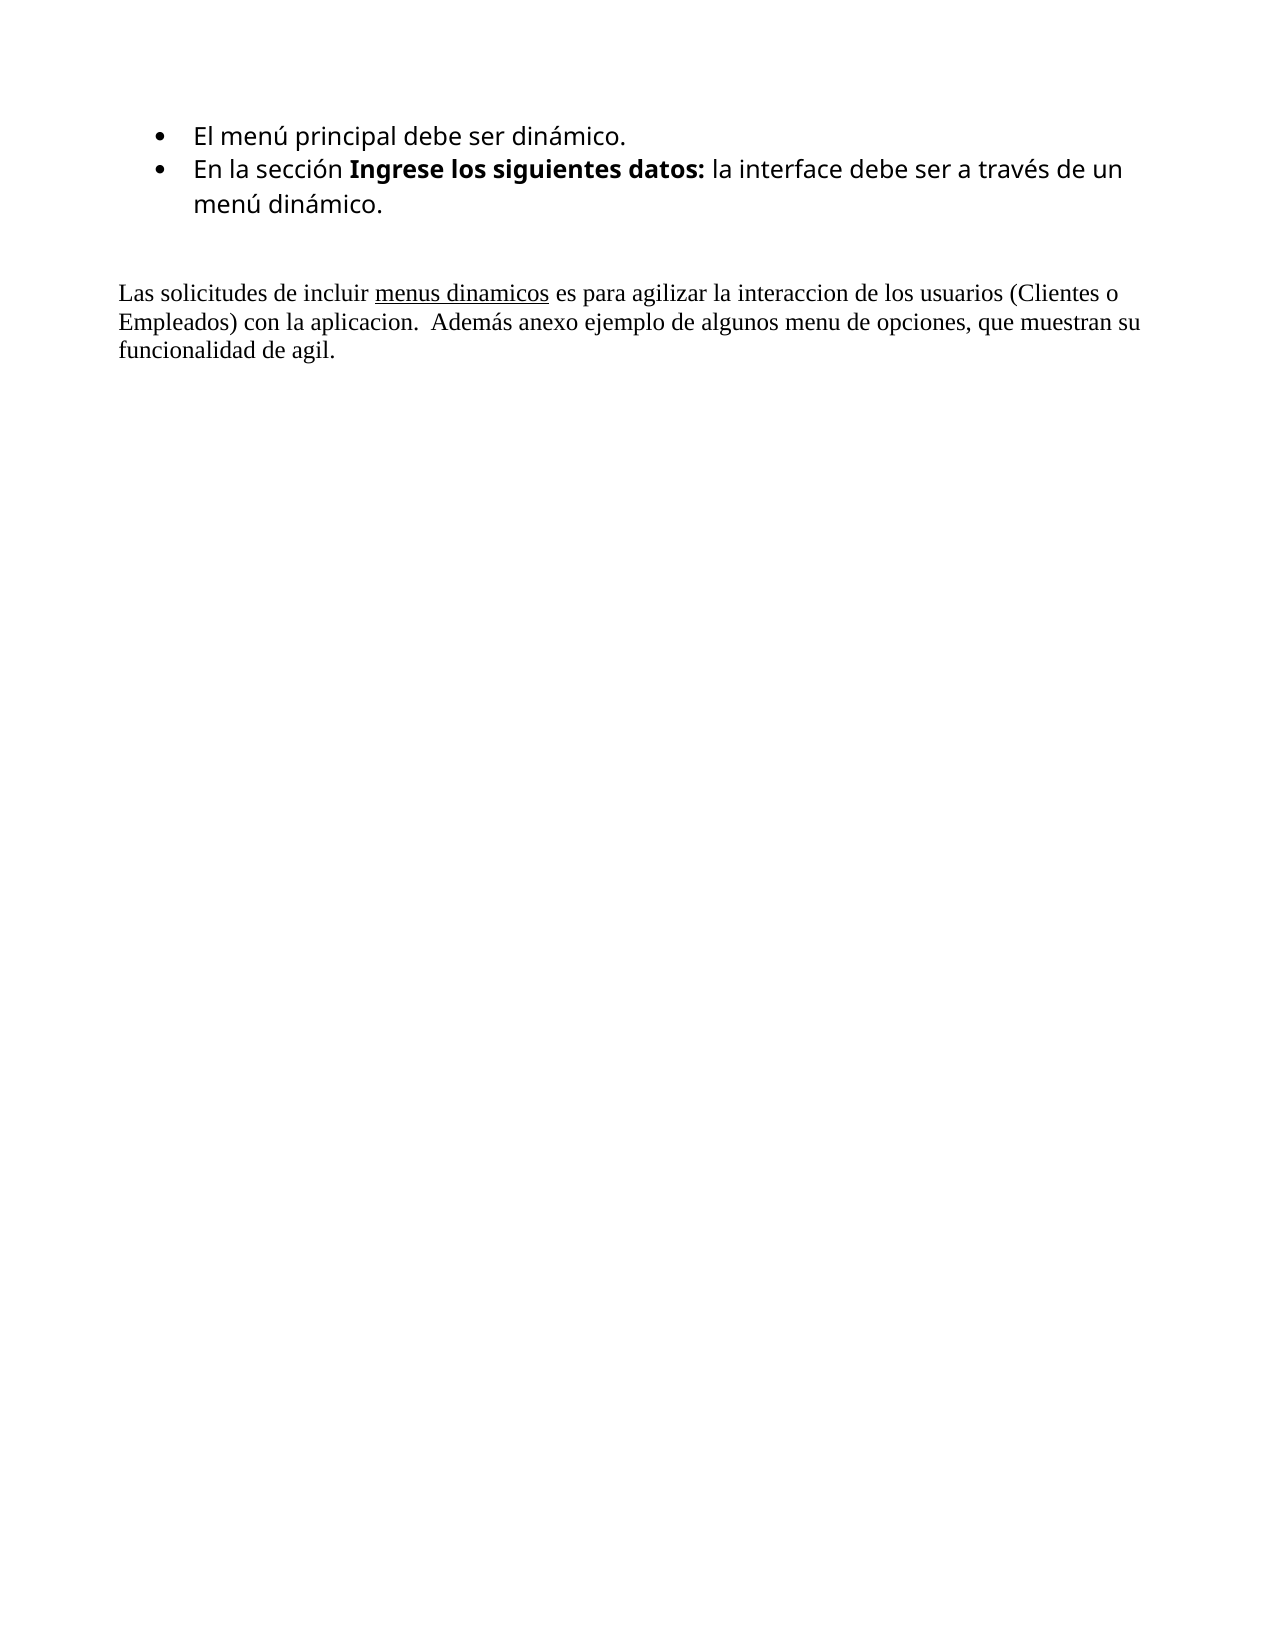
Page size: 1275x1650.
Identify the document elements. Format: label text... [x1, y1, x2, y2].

list En la sección Ingrese los siguientes datos: la interface debe ser a través de un menú dinámico. [156, 152, 1157, 220]
text Las solicitudes de incluir menus dinamicos es para agilizar la interaccion de los usuarios (Clientes o Empleados) con la aplicacion. Además anexo ejemplo de algunos menu de opciones, que muestran su funcionalidad de agil. [118, 278, 1157, 364]
list El menú principal debe ser dinámico. [156, 118, 1157, 152]
